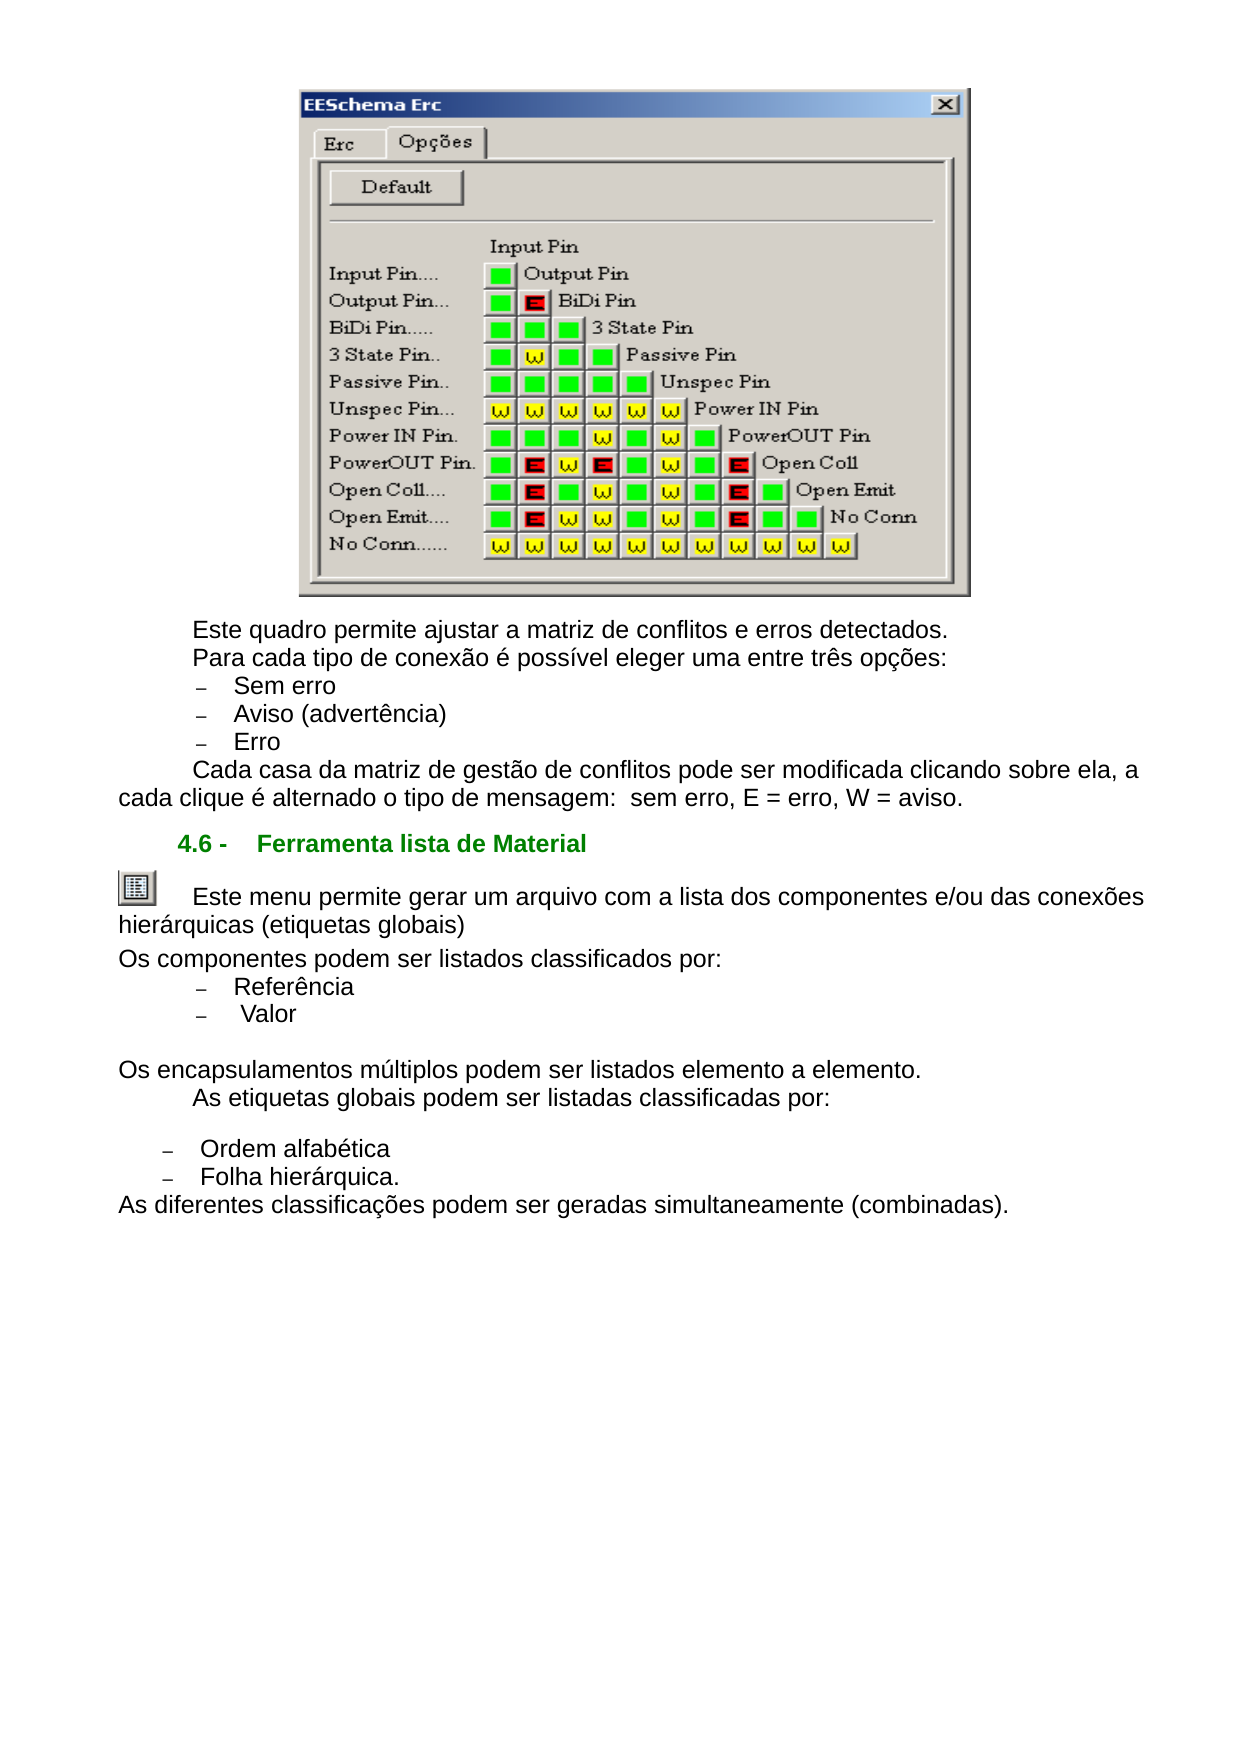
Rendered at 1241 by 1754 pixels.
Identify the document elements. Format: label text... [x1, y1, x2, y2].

text Os encapsulamentos múltiplos podem ser listados elemento a elemento. [118, 1056, 1152, 1084]
text Este menu permite gerar um arquivo com a lista dos componentes e/ou das conexões hierárquicas (etiquetas globais) [118, 869, 1152, 938]
list Aviso (advertência) [196, 700, 1152, 728]
text Cada casa da matriz de gestão de conflitos pode ser modificada clicando sobre ela, a cada clique é alternado o tipo de mensagem: sem erro, E = erro, W = aviso. [118, 756, 1152, 812]
text Este quadro permite ajustar a matriz de conflitos e erros detectados. [118, 616, 1152, 644]
text As etiquetas globais podem ser listadas classificadas por: [118, 1084, 1152, 1112]
subtitle Ferramenta lista de Material [177, 829, 1152, 857]
text Os componentes podem ser listados classificados por: [118, 944, 1152, 972]
list Referência [196, 972, 1152, 1000]
list Folha hierárquica. [162, 1163, 1152, 1191]
text As diferentes classificações podem ser geradas simultaneamente (combinadas). [118, 1191, 1152, 1219]
list Sem erro [196, 672, 1152, 700]
list Erro [196, 728, 1152, 756]
list Ordem alfabética [162, 1135, 1152, 1163]
list Valor [196, 1000, 1152, 1028]
text Para cada tipo de conexão é possível eleger uma entre três opções: [118, 644, 1152, 672]
picture [118, 869, 158, 906]
picture [298, 88, 971, 597]
